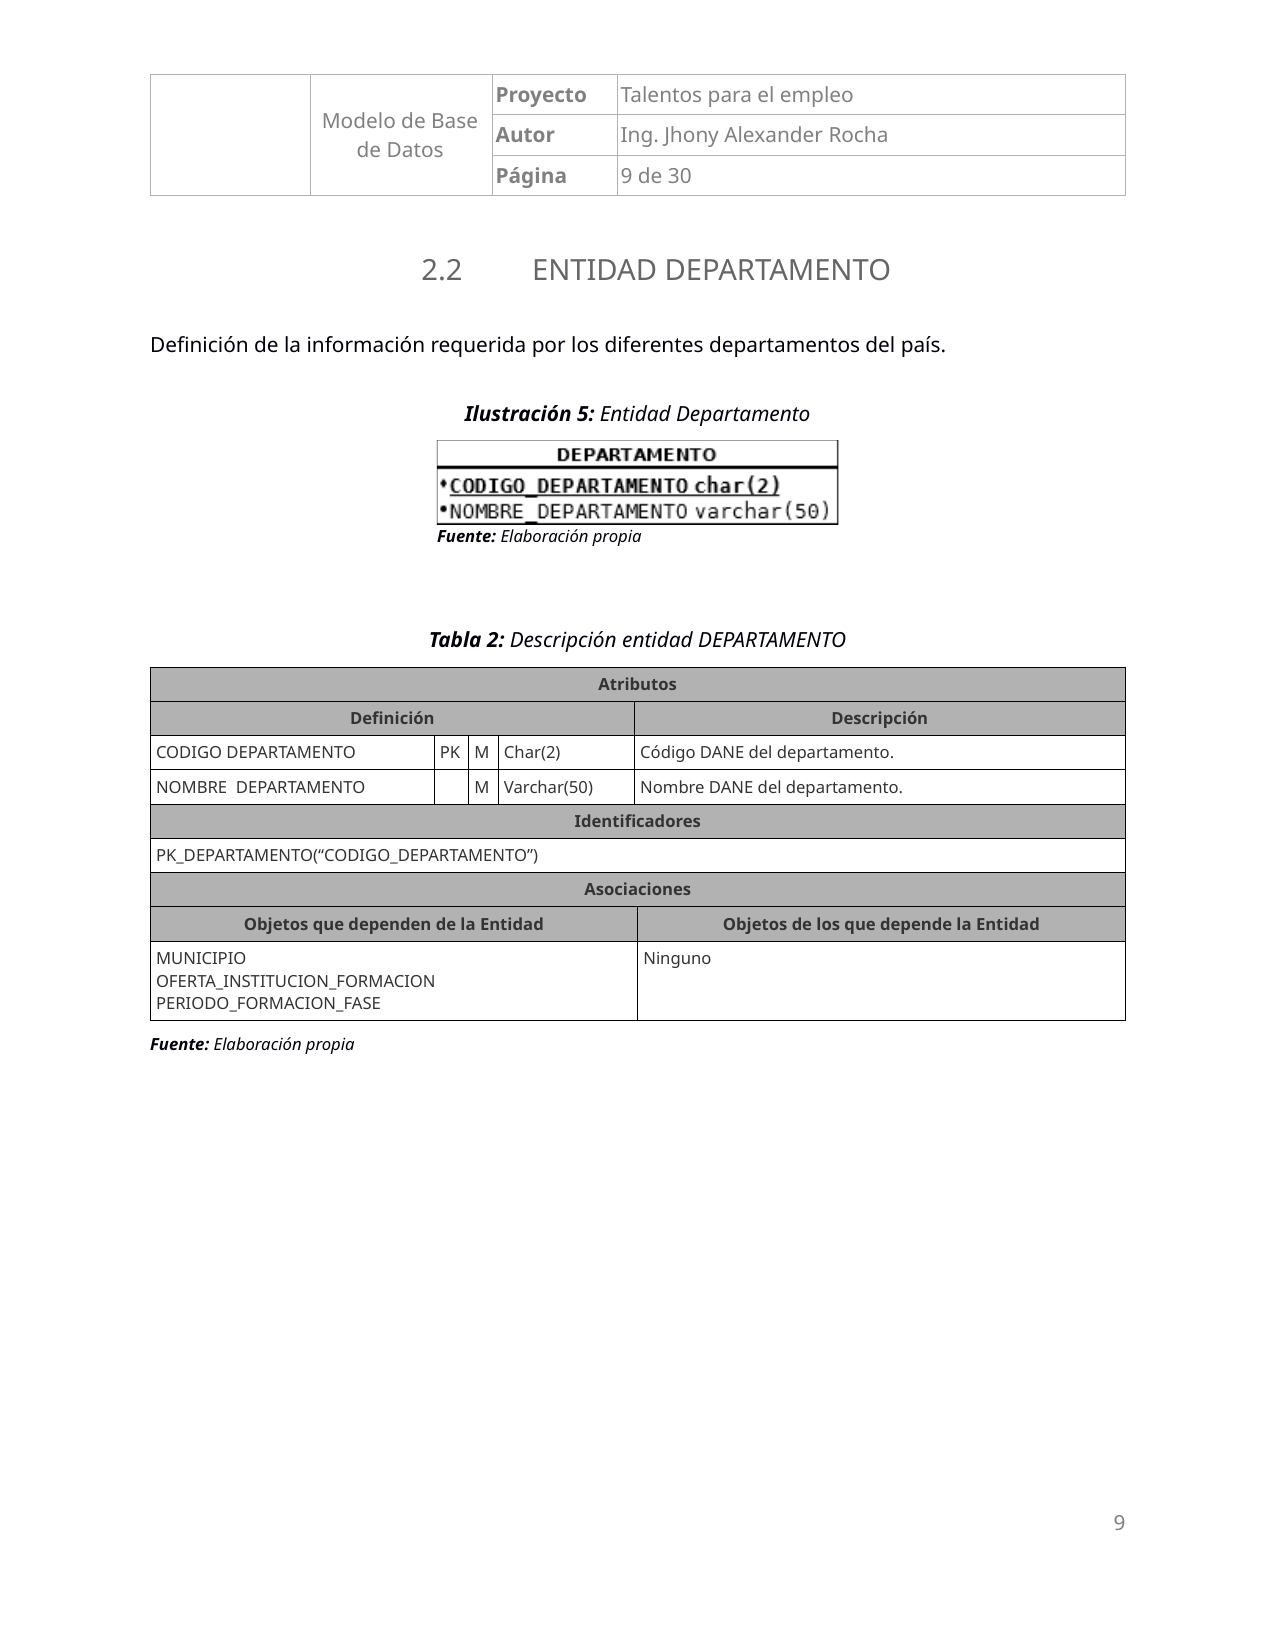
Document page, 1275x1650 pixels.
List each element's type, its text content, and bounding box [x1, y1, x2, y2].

table_cell Objetos de los que depende la Entidad [638, 907, 1125, 941]
table_cell M [469, 770, 498, 804]
table_cell Identificadores [151, 805, 1125, 838]
text Fuente: Elaboración propia [150, 1033, 1125, 1056]
subtitle Entidad Departamento [179, 249, 1125, 289]
table_header Atributos [151, 668, 1125, 701]
table_cell NOMBRE DEPARTAMENTO [151, 770, 434, 804]
table_cell [435, 770, 468, 804]
text Ilustración 5: Entidad Departamento [437, 399, 838, 440]
table_cell Varchar(50) [499, 770, 634, 804]
picture [436, 440, 839, 525]
text Definición de la información requerida por los diferentes departamentos del país. [150, 330, 1125, 358]
table_cell M [469, 736, 498, 769]
text Fuente: Elaboración propia [437, 525, 838, 547]
table_cell Ninguno [638, 942, 1125, 1020]
table_cell Objetos que dependen de la Entidad [151, 907, 637, 941]
table_cell MUNICIPIO OFERTA_INSTITUCION_FORMACION PERIODO_FORMACION_FASE [151, 942, 637, 1020]
table_cell Nombre DANE del departamento. [635, 770, 1125, 804]
table_cell Código DANE del departamento. [635, 736, 1125, 769]
table_cell Asociaciones [151, 873, 1125, 906]
table_cell PK [435, 736, 468, 769]
table_cell Char(2) [499, 736, 634, 769]
table_cell Definición [151, 702, 634, 735]
table_cell Descripción [635, 702, 1125, 735]
text Tabla 2: Descripción entidad DEPARTAMENTO [150, 626, 1125, 654]
table_cell PK_DEPARTAMENTO(“CODIGO_DEPARTAMENTO”) [151, 839, 1125, 872]
table_cell CODIGO DEPARTAMENTO [151, 736, 434, 769]
